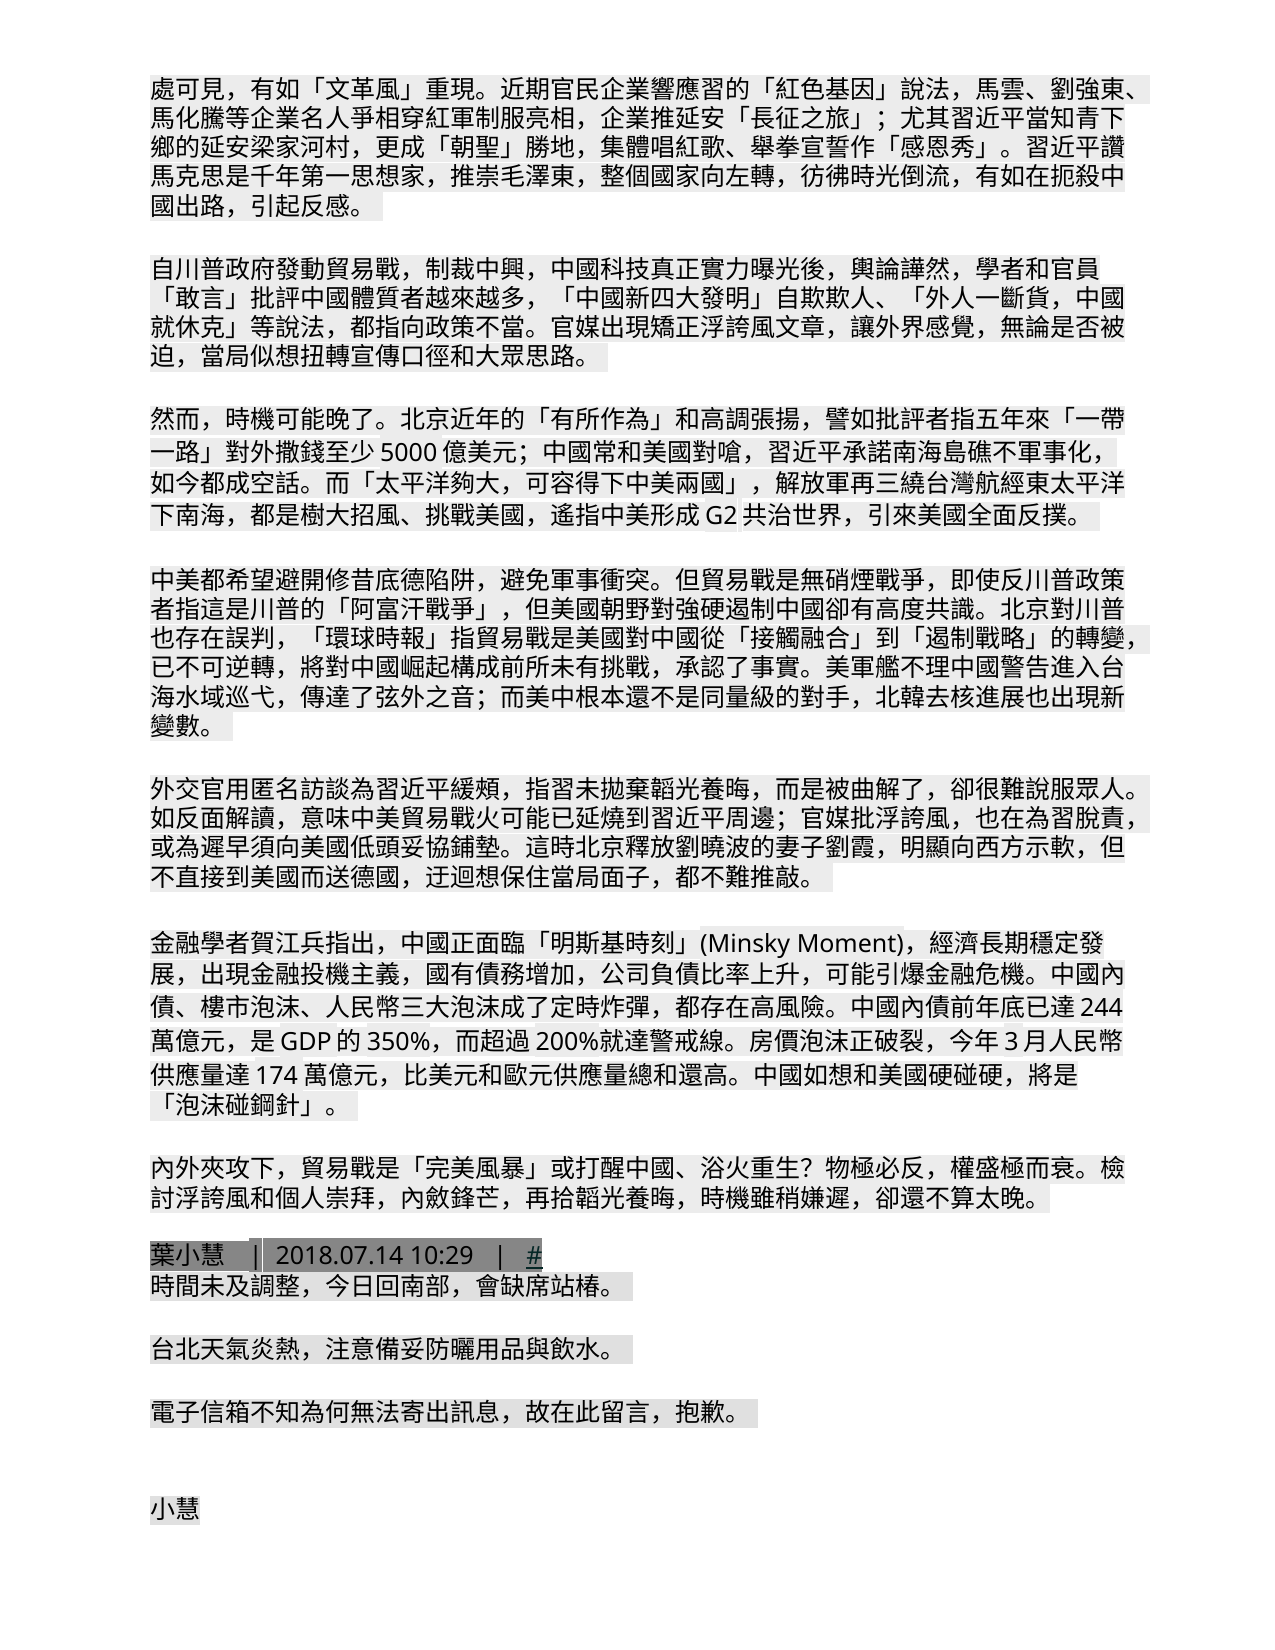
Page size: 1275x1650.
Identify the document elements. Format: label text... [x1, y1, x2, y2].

text 貿易戰當頭 習近平或陷入內外交困？ 世界日報 2018年7月11日 美中貿易戰開打之際，兩艘美軍導彈驅逐艦繞航台灣四周，美台都高調透露消息。當中國輿論反思貿易戰時，北京匿名外交官透過媒體訪談，強調習近平從沒有放棄「韜光養晦」、對美外交不存在誤判，而是習的戰略意圖被部分官員和黨媒曲解。對照黨媒日前反思浮誇自大宣傳文風，習近平肖像被潑墨污損，社群平台更傳聞，中央通令各省機關不得擅掛習近平肖像。這些不尋常訊息顯示北京有不安，幕後似有變化在醞釀迴盪。 中國面臨崛起走入興盛，卻遇美國全面遏制的關頭。以中共嚴密控制，每年維穩經費超過軍費，想動搖習近平統治基礎幾乎不可想像。弔詭的是，眼前中國情勢卻也相當難測。外有美國挑戰，內部不平靜，江蘇、河南、四川相繼發生數百至數千名退伍軍人微信串連上街示威維權，警方強力鎮壓，官方壓制消息，外弛內張。 中美貿易戰開打，使高度集權、所有政經大權一把抓的「習核心」，也成為須對所有大小事件負責任的領導人。中美關係急變，甚至進入「黑暗期」，黨內或民眾怪罪都可延燒至習近平，是習近平集權成強人，今春修憲延任時始料未及。 不少分析認為，中國對外鋒芒畢露，是當局拋棄鄧小平「韜光養晦」，改走「主動出擊，有所作為」所致；對內搞個人崇拜，習近平思想入憲、習近平新時代中國特色社會主義到處可見，有如「文革風」重現。近期官民企業響應習的「紅色基因」說法，馬雲、劉強東、馬化騰等企業名人爭相穿紅軍制服亮相，企業推延安「長征之旅」；尤其習近平當知青下鄉的延安梁家河村，更成「朝聖」勝地，集體唱紅歌、舉拳宣誓作「感恩秀」。習近平讚馬克思是千年第一思想家，推崇毛澤東，整個國家向左轉，彷彿時光倒流，有如在扼殺中國出路，引起反感。 自川普政府發動貿易戰，制裁中興，中國科技真正實力曝光後，輿論譁然，學者和官員「敢言」批評中國體質者越來越多，「中國新四大發明」自欺欺人、「外人一斷貨，中國就休克」等說法，都指向政策不當。官媒出現矯正浮誇風文章，讓外界感覺，無論是否被迫，當局似想扭轉宣傳口徑和大眾思路。 然而，時機可能晚了。北京近年的「有所作為」和高調張揚，譬如批評者指五年來「一帶一路」對外撒錢至少5000億美元；中國常和美國對嗆，習近平承諾南海島礁不軍事化，如今都成空話。而「太平洋夠大，可容得下中美兩國」，解放軍再三繞台灣航經東太平洋下南海，都是樹大招風、挑戰美國，遙指中美形成G2共治世界，引來美國全面反撲。 中美都希望避開修昔底德陷阱，避免軍事衝突。但貿易戰是無硝煙戰爭，即使反川普政策者指這是川普的「阿富汗戰爭」，但美國朝野對強硬遏制中國卻有高度共識。北京對川普也存在誤判，「環球時報」指貿易戰是美國對中國從「接觸融合」到「遏制戰略」的轉變，已不可逆轉，將對中國崛起構成前所未有挑戰，承認了事實。美軍艦不理中國警告進入台海水域巡弋，傳達了弦外之音；而美中根本還不是同量級的對手，北韓去核進展也出現新變數。 外交官用匿名訪談為習近平緩頰，指習未拋棄韜光養晦，而是被曲解了，卻很難說服眾人。如反面解讀，意味中美貿易戰火可能已延燒到習近平周邊；官媒批浮誇風，也在為習脫責，或為遲早須向美國低頭妥協鋪墊。這時北京釋放劉曉波的妻子劉霞，明顯向西方示軟，但不直接到美國而送德國，迂迴想保住當局面子，都不難推敲。 金融學者賀江兵指出，中國正面臨「明斯基時刻」(Minsky Moment)，經濟長期穩定發展，出現金融投機主義，國有債務增加，公司負債比率上升，可能引爆金融危機。中國內債、樓市泡沫、人民幣三大泡沫成了定時炸彈，都存在高風險。中國內債前年底已達244萬億元，是GDP的350%，而超過200%就達警戒線。房價泡沫正破裂，今年3月人民幣供應量達174萬億元，比美元和歐元供應量總和還高。中國如想和美國硬碰硬，將是「泡沫碰鋼針」。 內外夾攻下，貿易戰是「完美風暴」或打醒中國、浴火重生？物極必反，權盛極而衰。檢討浮誇風和個人崇拜，內斂鋒芒，再拾韜光養晦，時機雖稍嫌遲，卻還不算太晚。 [150, 75, 1125, 1213]
text 葉小慧 | 2018.07.14 10:29 | # [150, 1238, 1125, 1272]
text 時間未及調整，今日回南部，會缺席站椿。 台北天氣炎熱，注意備妥防曬用品與飲水。 電子信箱不知為何無法寄出訊息，故在此留言，抱歉。 小慧 [150, 1272, 1125, 1525]
